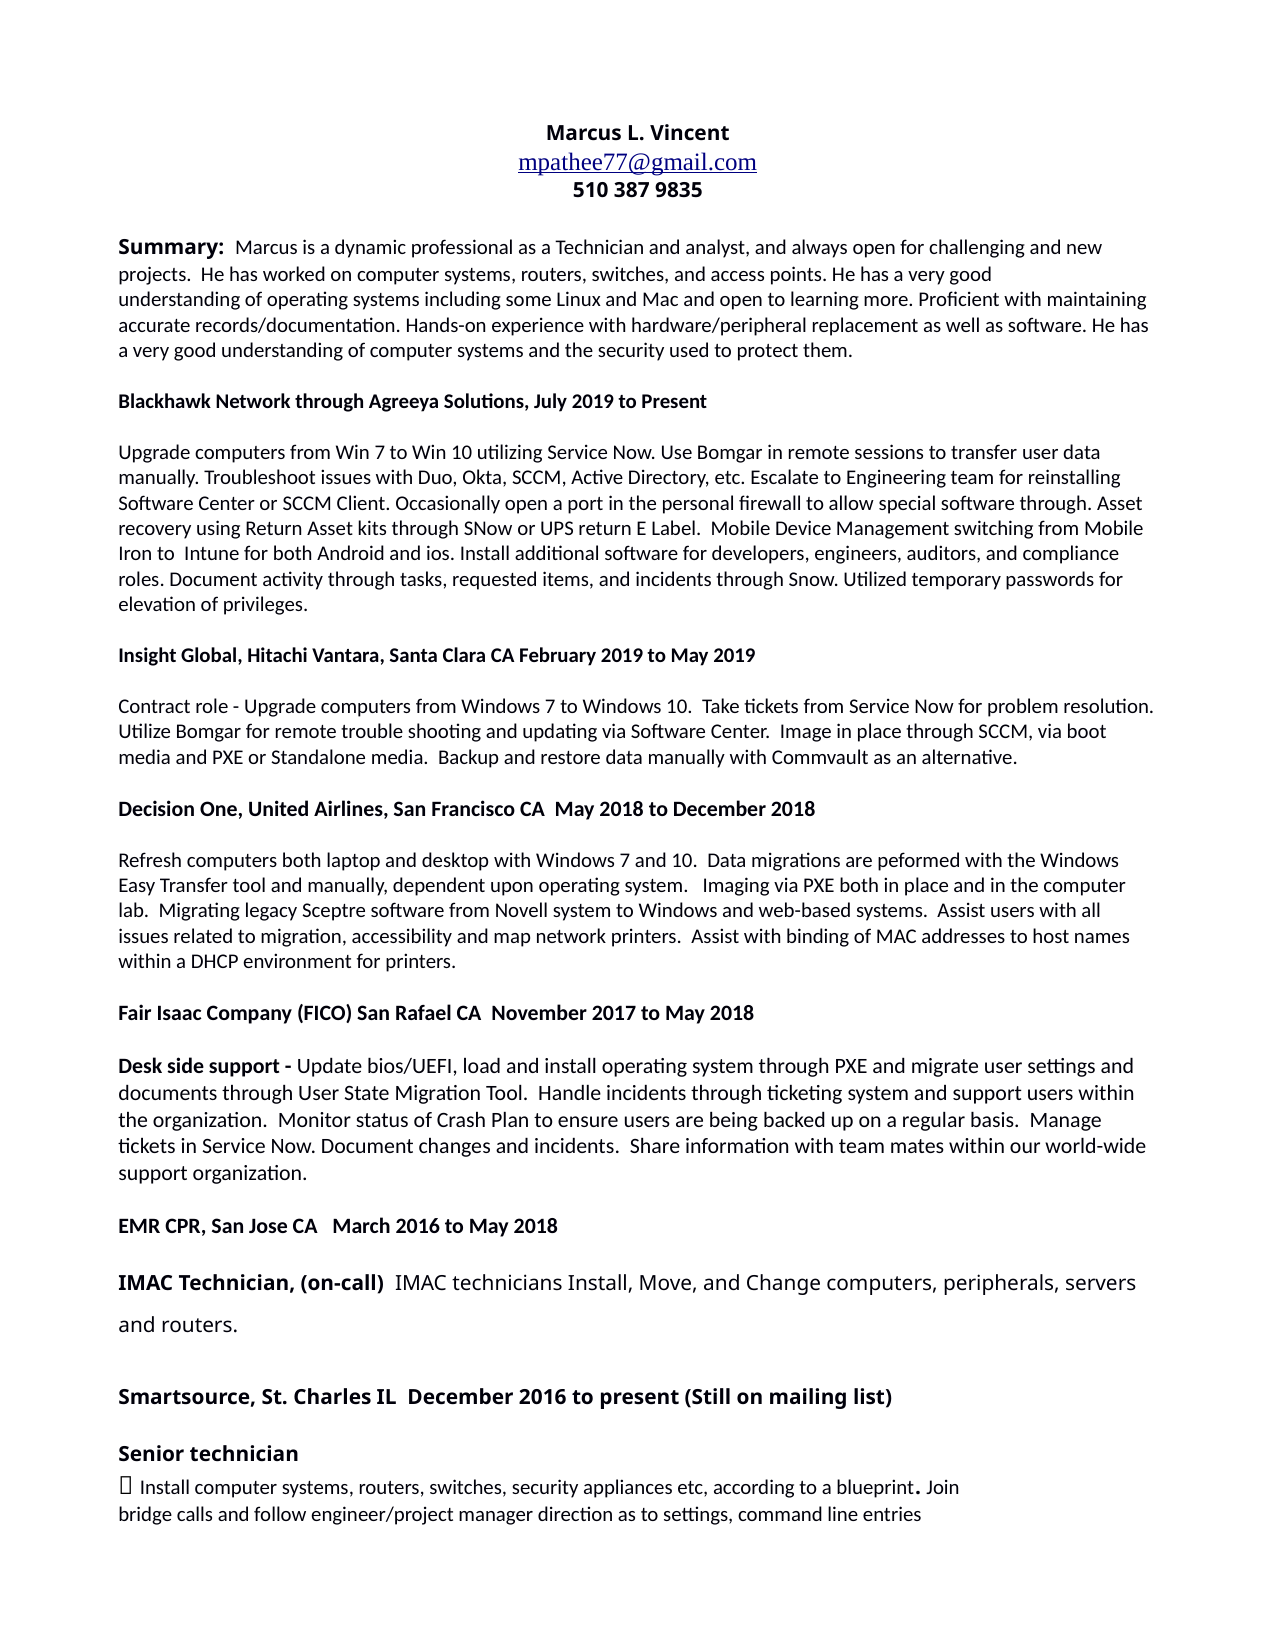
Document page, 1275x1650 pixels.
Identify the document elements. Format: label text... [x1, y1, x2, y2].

text Decision One, United Airlines, San Francisco CA May 2018 to December 2018 [118, 795, 1157, 821]
text Insight Global, Hitachi Vantara, Santa Clara CA February 2019 to May 2019 [118, 642, 1157, 668]
text IMAC Technician, (on-call) IMAC technicians Install, Move, and Change computers, peripherals, servers and routers. [118, 1268, 1157, 1339]
text Refresh computers both laptop and desktop with Windows 7 and 10. Data migrations are peformed with the Windows Easy Transfer tool and manually, dependent upon operating system. Imaging via PXE both in place and in the computer lab. Migrating legacy Sceptre software from Novell system to Windows and web-based systems. Assist users with all issues related to migration, accessibility and map network printers. Assist with binding of MAC addresses to host names within a DHCP environment for printers. [118, 847, 1157, 974]
text  Install computer systems, routers, switches, security appliances etc, according to a blueprint. Join [118, 1468, 1157, 1502]
text Summary: Marcus is a dynamic professional as a Technician and analyst, and always open for challenging and new projects. He has worked on computer systems, routers, switches, and access points. He has a very good [118, 232, 1157, 286]
text Smartsource, St. Charles IL December 2016 to present (Still on mailing list) [118, 1382, 1157, 1410]
text Upgrade computers from Win 7 to Win 10 utilizing Service Now. Use Bomgar in remote sessions to transfer user data manually. Troubleshoot issues with Duo, Okta, SCCM, Active Directory, etc. Escalate to Engineering team for reinstalling Software Center or SCCM Client. Occasionally open a port in the personal firewall to allow special software through. Asset recovery using Return Asset kits through SNow or UPS return E Label. Mobile Device Management switching from Mobile Iron to Intune for both Android and ios. Install additional software for developers, engineers, auditors, and compliance roles. Document activity through tasks, requested items, and incidents through Snow. Utilized temporary passwords for elevation of privileges. [118, 439, 1157, 617]
text mpathee77@gmail.com [118, 147, 1157, 175]
text Blackhawk Network through Agreeya Solutions, July 2019 to Present [118, 388, 1157, 413]
text EMR CPR, San Jose CA March 2016 to May 2018 [118, 1213, 1157, 1239]
text Desk side support - Update bios/UEFI, load and install operating system through PXE and migrate user settings and documents through User State Migration Tool. Handle incidents through ticketing system and support users within the organization. Monitor status of Crash Plan to ensure users are being backed up on a regular basis. Manage tickets in Service Now. Document changes and incidents. Share information with team mates within our world-wide support organization. [118, 1053, 1157, 1186]
text Senior technician [118, 1439, 1157, 1468]
text Fair Isaac Company (FICO) San Rafael CA November 2017 to May 2018 [118, 999, 1157, 1026]
text bridge calls and follow engineer/project manager direction as to settings, command line entries [118, 1502, 1157, 1527]
text Marcus L. Vincent [118, 118, 1157, 147]
text Contract role - Upgrade computers from Windows 7 to Windows 10. Take tickets from Service Now for problem resolution. Utilize Bomgar for remote trouble shooting and updating via Software Center. Image in place through SCCM, via boot media and PXE or Standalone media. Backup and restore data manually with Commvault as an alternative. [118, 693, 1157, 769]
text 510 387 9835 [118, 175, 1157, 204]
text understanding of operating systems including some Linux and Mac and open to learning more. Proficient with maintaining accurate records/documentation. Hands-on experience with hardware/peripheral replacement as well as software. He has a very good understanding of computer systems and the security used to protect them. [118, 286, 1157, 363]
